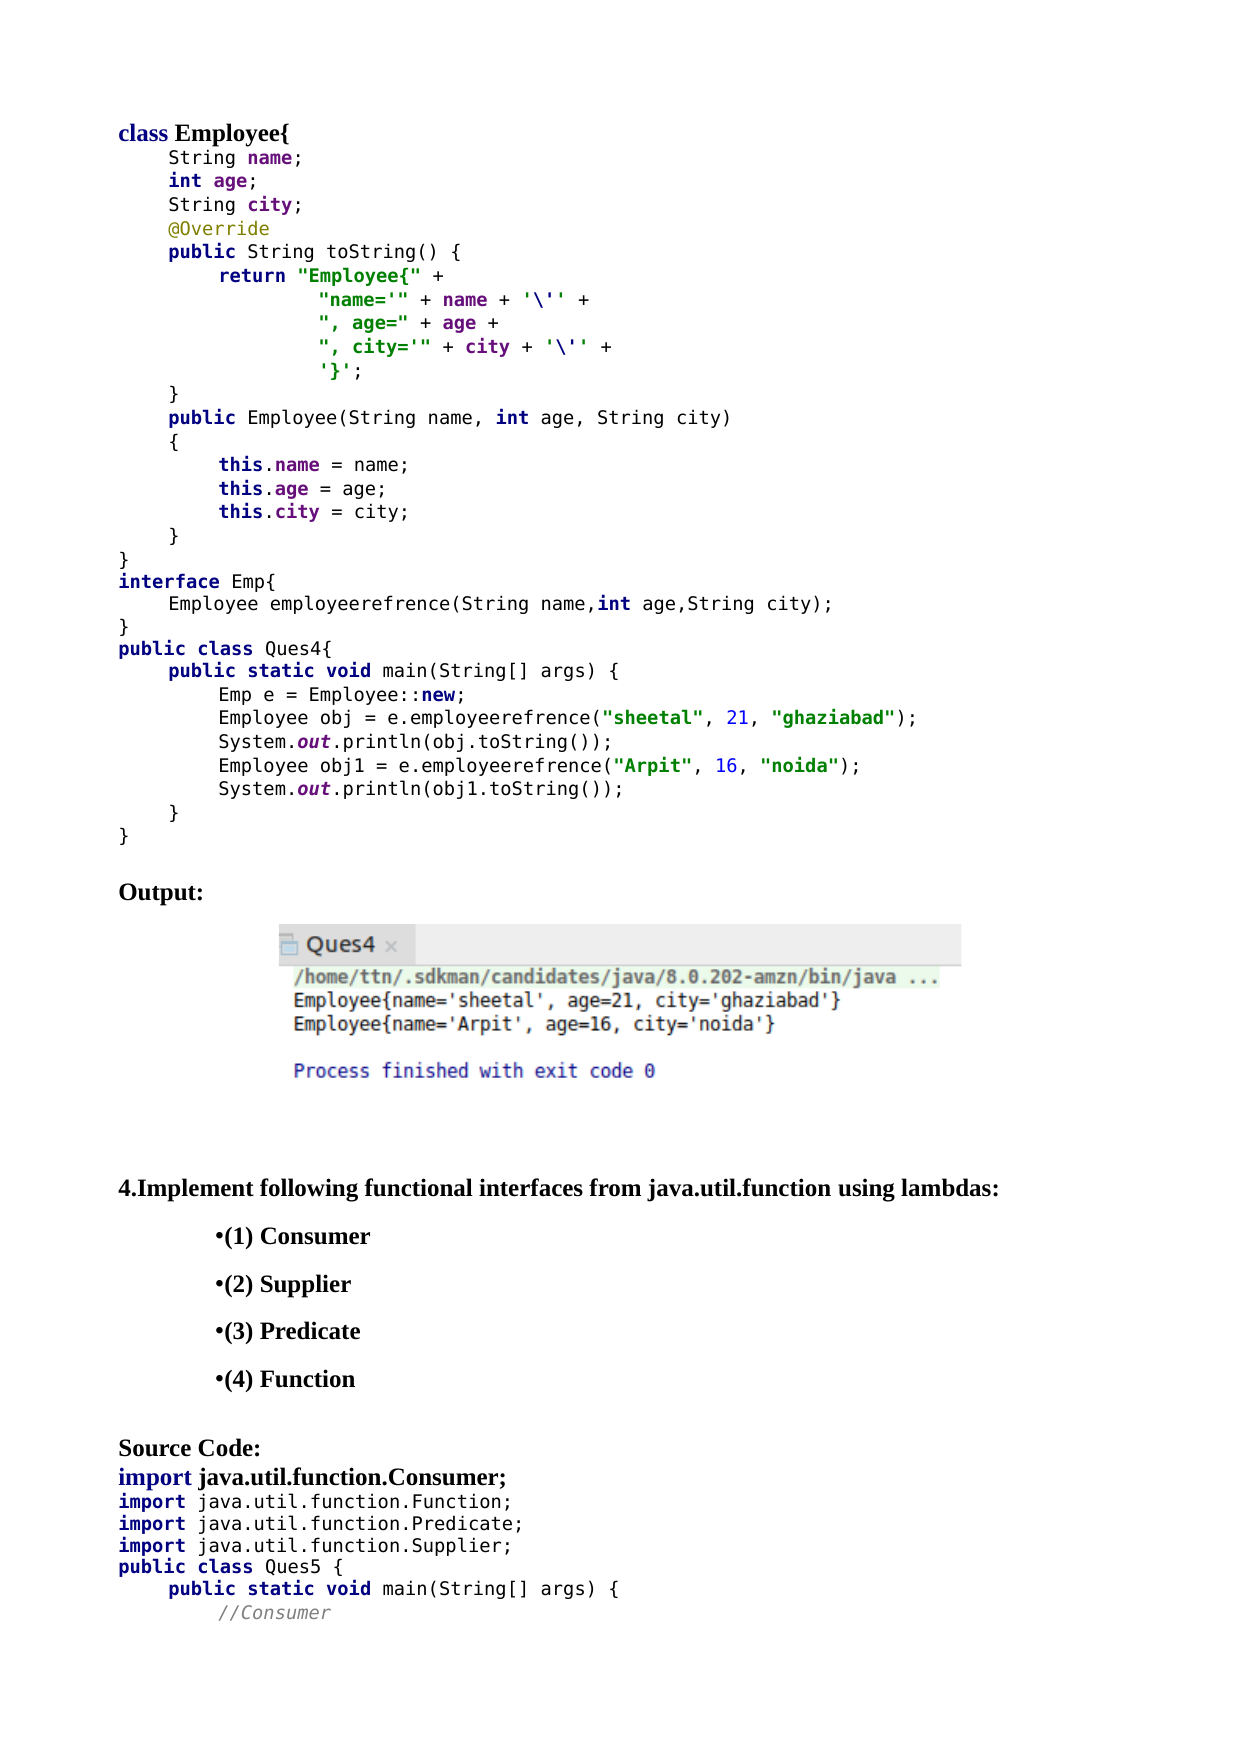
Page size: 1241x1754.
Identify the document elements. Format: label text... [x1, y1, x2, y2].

text public static void main(String[] args) { [118, 660, 1122, 684]
text System.out.println(obj1.toString()); [118, 778, 1122, 802]
text public class Ques4{ [118, 638, 1122, 660]
text '}'; [118, 360, 1122, 383]
text } [118, 616, 1122, 638]
text @Override [118, 218, 1122, 241]
text } [118, 802, 1122, 826]
text Source Code: [118, 1433, 1122, 1462]
text public static void main(String[] args) { [118, 1578, 1122, 1602]
text return "Employee{" + [118, 265, 1122, 289]
text import java.util.function.Consumer; [118, 1462, 1122, 1491]
text String name; [118, 147, 1122, 171]
text import java.util.function.Function; [118, 1491, 1122, 1513]
text import java.util.function.Predicate; [118, 1513, 1122, 1535]
text Employee obj1 = e.employeerefrence("Arpit", 16, "noida"); [118, 754, 1122, 778]
text //Consumer [118, 1602, 1122, 1626]
text Employee obj = e.employeerefrence("sheetal", 21, "ghaziabad"); [118, 707, 1122, 731]
text } [118, 826, 1122, 847]
text ", age=" + age + [118, 312, 1122, 336]
text Employee employeerefrence(String name,int age,String city); [118, 593, 1122, 616]
text public class Ques5 { [118, 1557, 1122, 1578]
text { [118, 431, 1122, 454]
list (1) Consumer [142, 1221, 1122, 1250]
text this.age = age; [118, 478, 1122, 502]
text this.name = name; [118, 454, 1122, 478]
text String city; [118, 194, 1122, 218]
text public String toString() { [118, 241, 1122, 265]
text } [118, 525, 1122, 549]
text System.out.println(obj.toString()); [118, 731, 1122, 754]
text "name='" + name + '\'' + [118, 289, 1122, 312]
picture [278, 924, 962, 1122]
text Output: [118, 877, 1122, 906]
text } [118, 549, 1122, 571]
text 4.Implement following functional interfaces from java.util.function using lambdas: [118, 1173, 1122, 1202]
text } [118, 383, 1122, 407]
list (4) Function [142, 1364, 1122, 1393]
list (3) Predicate [142, 1316, 1122, 1345]
text ", city='" + city + '\'' + [118, 336, 1122, 360]
text public Employee(String name, int age, String city) [118, 407, 1122, 431]
text import java.util.function.Supplier; [118, 1535, 1122, 1557]
text interface Emp{ [118, 571, 1122, 593]
list (2) Supplier [142, 1269, 1122, 1297]
text int age; [118, 171, 1122, 194]
text this.city = city; [118, 502, 1122, 525]
text Emp e = Employee::new; [118, 684, 1122, 707]
text class Employee{ [118, 118, 1122, 147]
